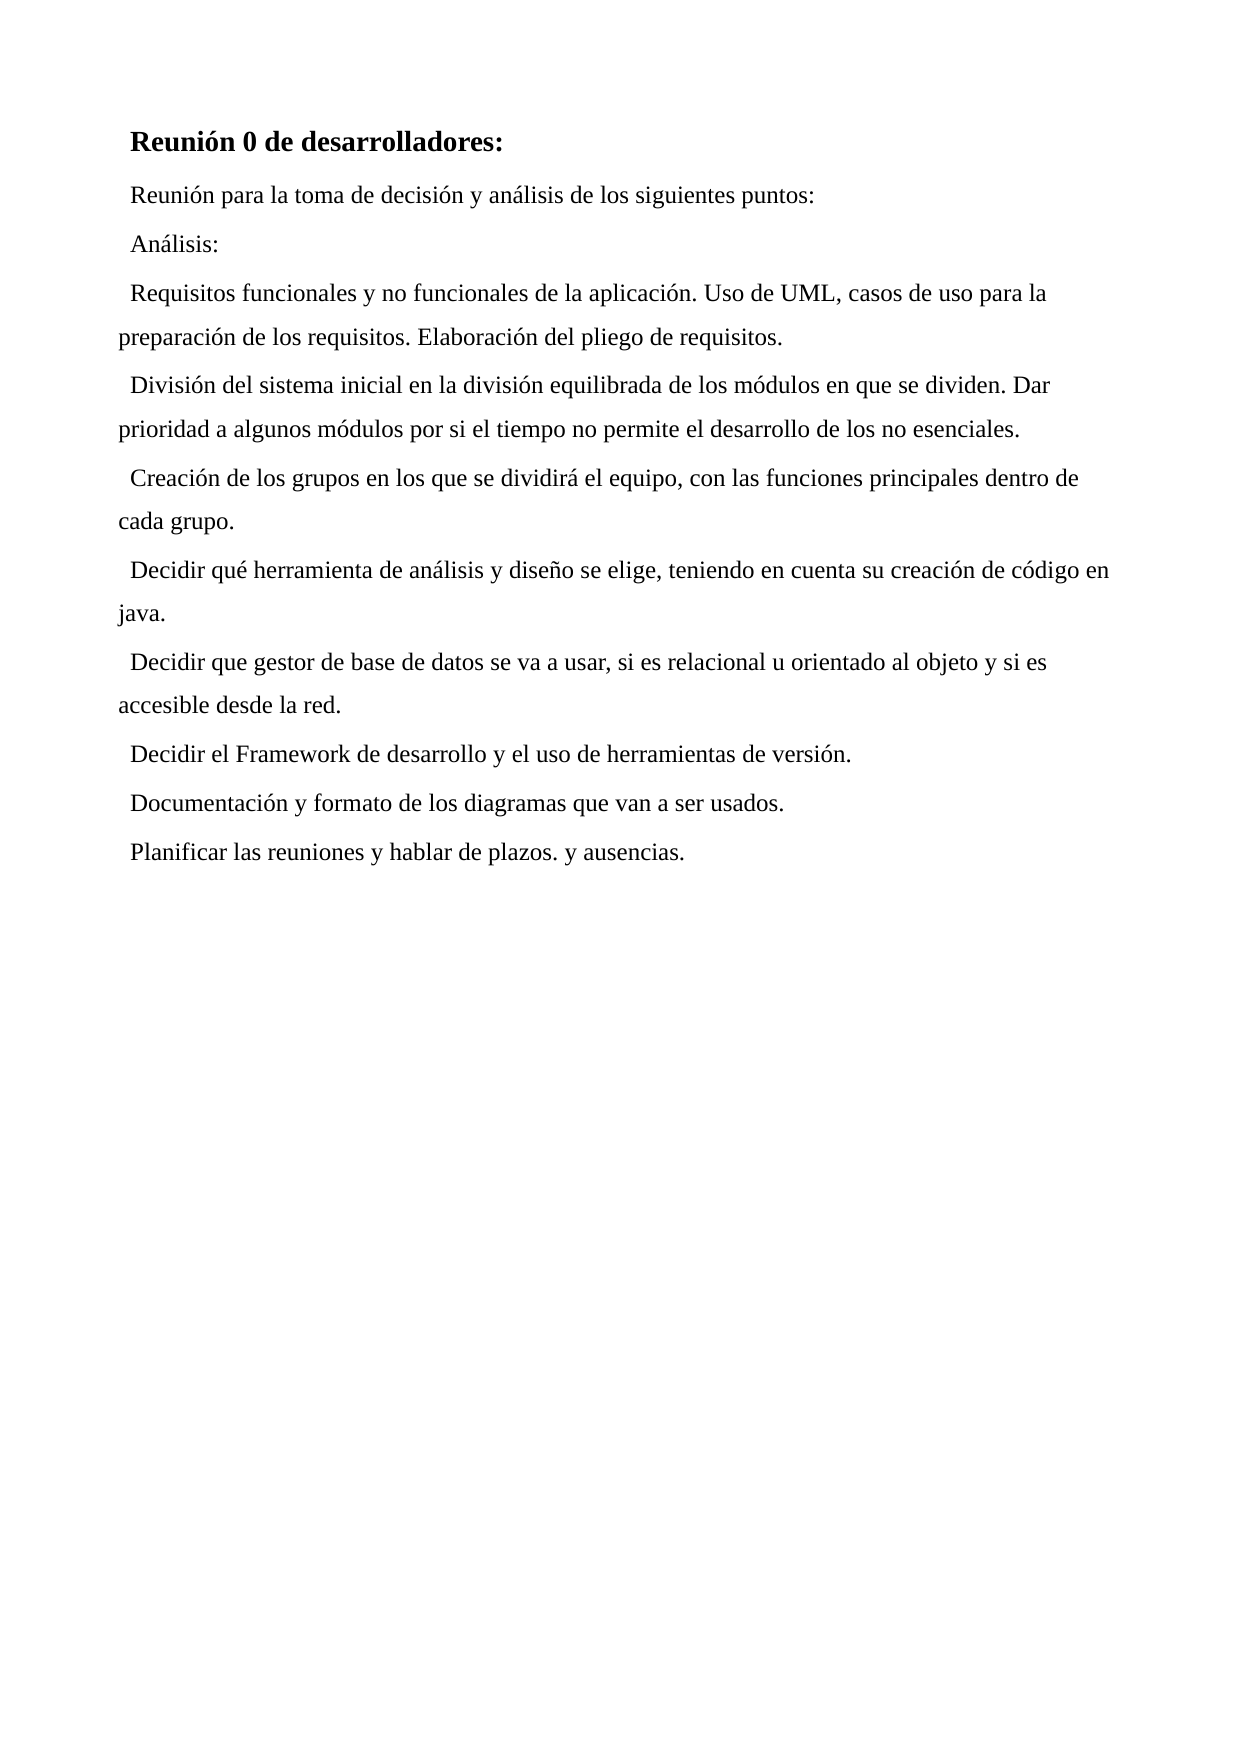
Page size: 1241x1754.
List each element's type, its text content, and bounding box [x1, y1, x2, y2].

text Planificar las reuniones y hablar de plazos. y ausencias. [118, 837, 1122, 866]
text Requisitos funcionales y no funcionales de la aplicación. Uso de UML, casos de uso para la preparación de los requisitos. Elaboración del pliego de requisitos. [118, 278, 1122, 350]
text Decidir el Framework de desarrollo y el uso de herramientas de versión. [118, 739, 1122, 768]
text Reunión para la toma de decisión y análisis de los siguientes puntos: [118, 180, 1122, 209]
text Documentación y formato de los diagramas que van a ser usados. [118, 788, 1122, 817]
text Decidir que gestor de base de datos se va a usar, si es relacional u orientado al objeto y si es accesible desde la red. [118, 647, 1122, 719]
text Reunión 0 de desarrolladores: [118, 124, 1122, 158]
text Creación de los grupos en los que se dividirá el equipo, con las funciones principales dentro de cada grupo. [118, 463, 1122, 535]
text División del sistema inicial en la división equilibrada de los módulos en que se dividen. Dar prioridad a algunos módulos por si el tiempo no permite el desarrollo de los no esenciales. [118, 371, 1122, 442]
text Análisis: [118, 229, 1122, 258]
text Decidir qué herramienta de análisis y diseño se elige, teniendo en cuenta su creación de código en java. [118, 555, 1122, 627]
